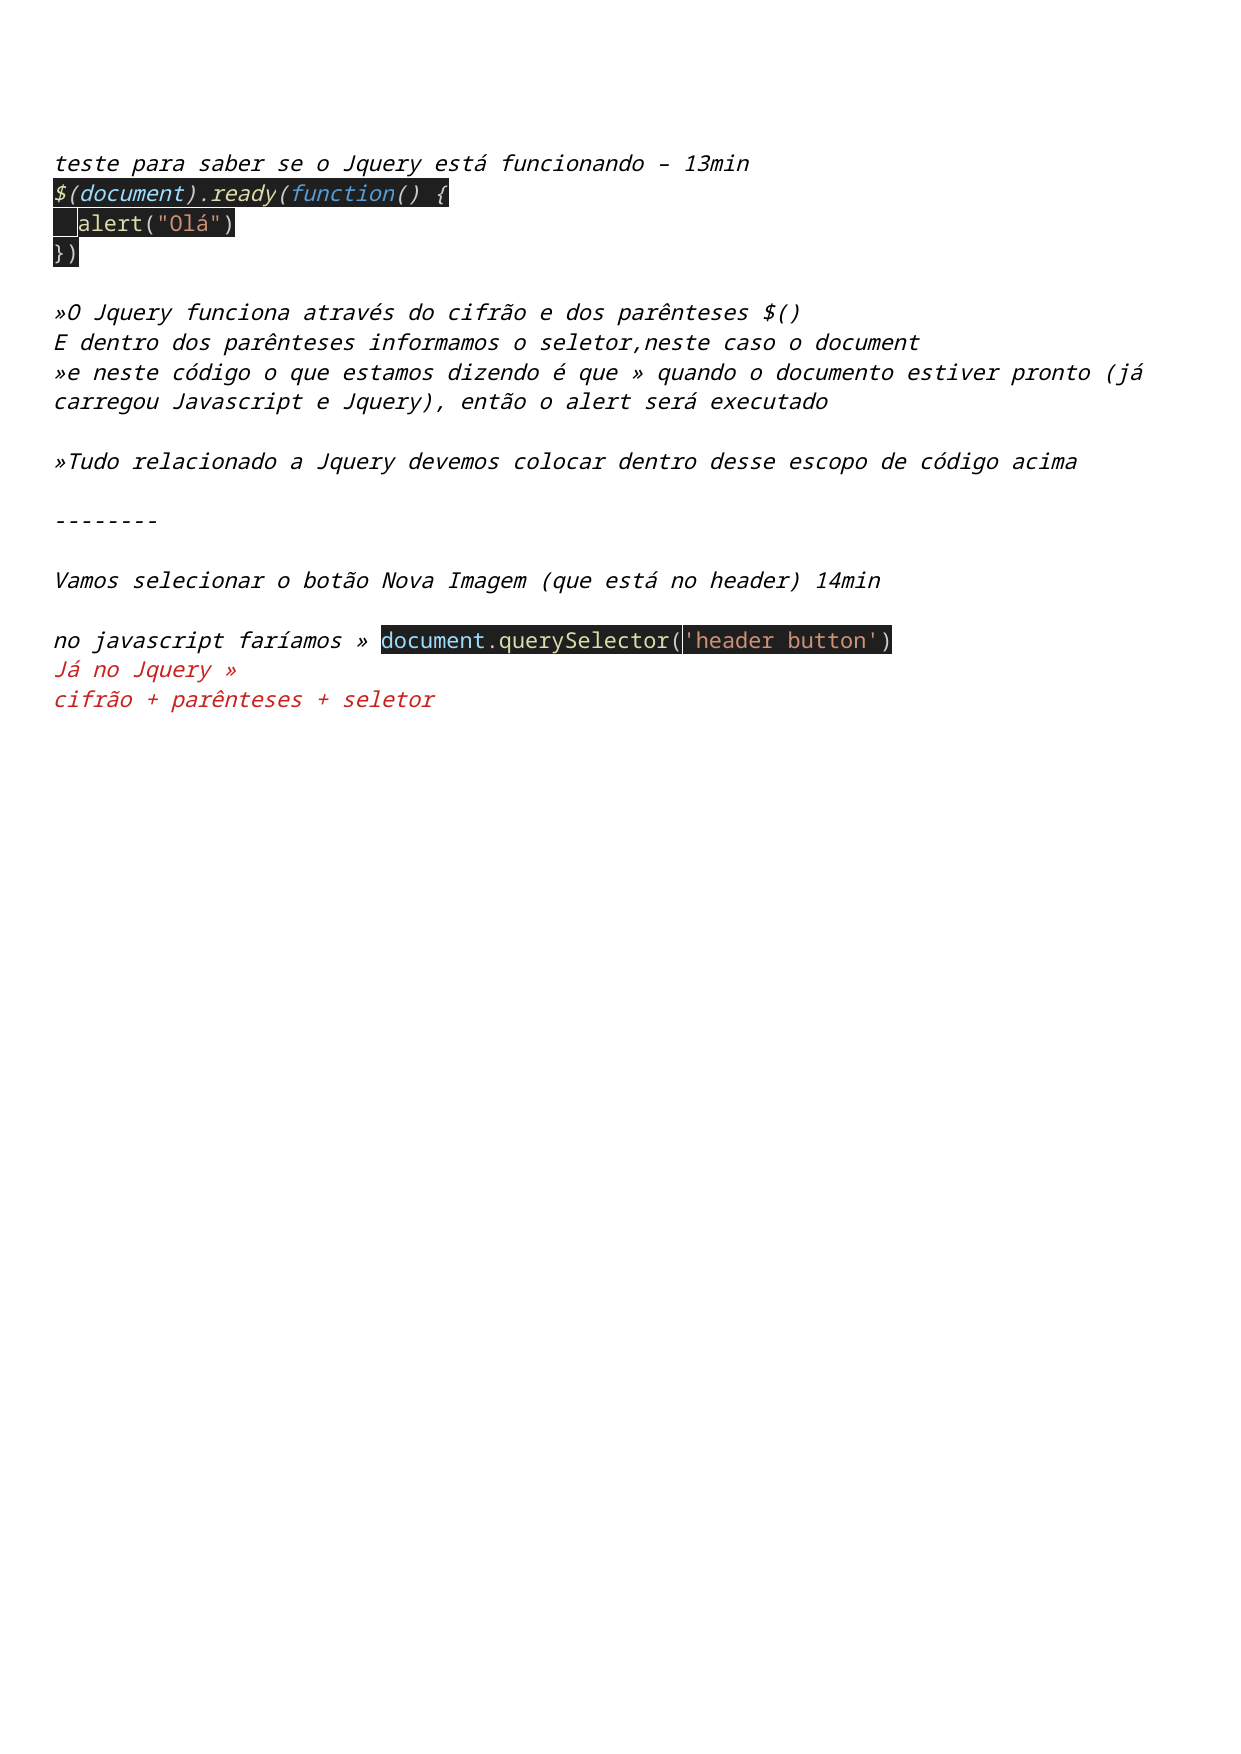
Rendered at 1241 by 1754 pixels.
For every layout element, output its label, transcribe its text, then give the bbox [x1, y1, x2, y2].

text »e neste código o que estamos dizendo é que » quando o documento estiver pronto (já [52, 356, 1192, 386]
text $(document).ready(function() { [52, 178, 1192, 207]
text alert("Olá") [52, 207, 1192, 237]
text E dentro dos parênteses informamos o seletor,neste caso o document [52, 327, 1192, 356]
text Já no Jquery » [52, 654, 1192, 684]
text }) [52, 237, 1192, 267]
text carregou Javascript e Jquery), então o alert será executado [52, 386, 1192, 416]
text »Tudo relacionado a Jquery devemos colocar dentro desse escopo de código acima [52, 446, 1192, 476]
text »O Jquery funciona através do cifrão e dos parênteses $() [52, 297, 1192, 327]
text cifrão + parênteses + seletor [52, 684, 1192, 744]
text Vamos selecionar o botão Nova Imagem (que está no header) 14min [52, 565, 1192, 595]
text teste para saber se o Jquery está funcionando – 13min [52, 148, 1192, 178]
text no javascript faríamos » document.querySelector('header button') [52, 624, 1192, 654]
text -------- [52, 505, 1192, 535]
